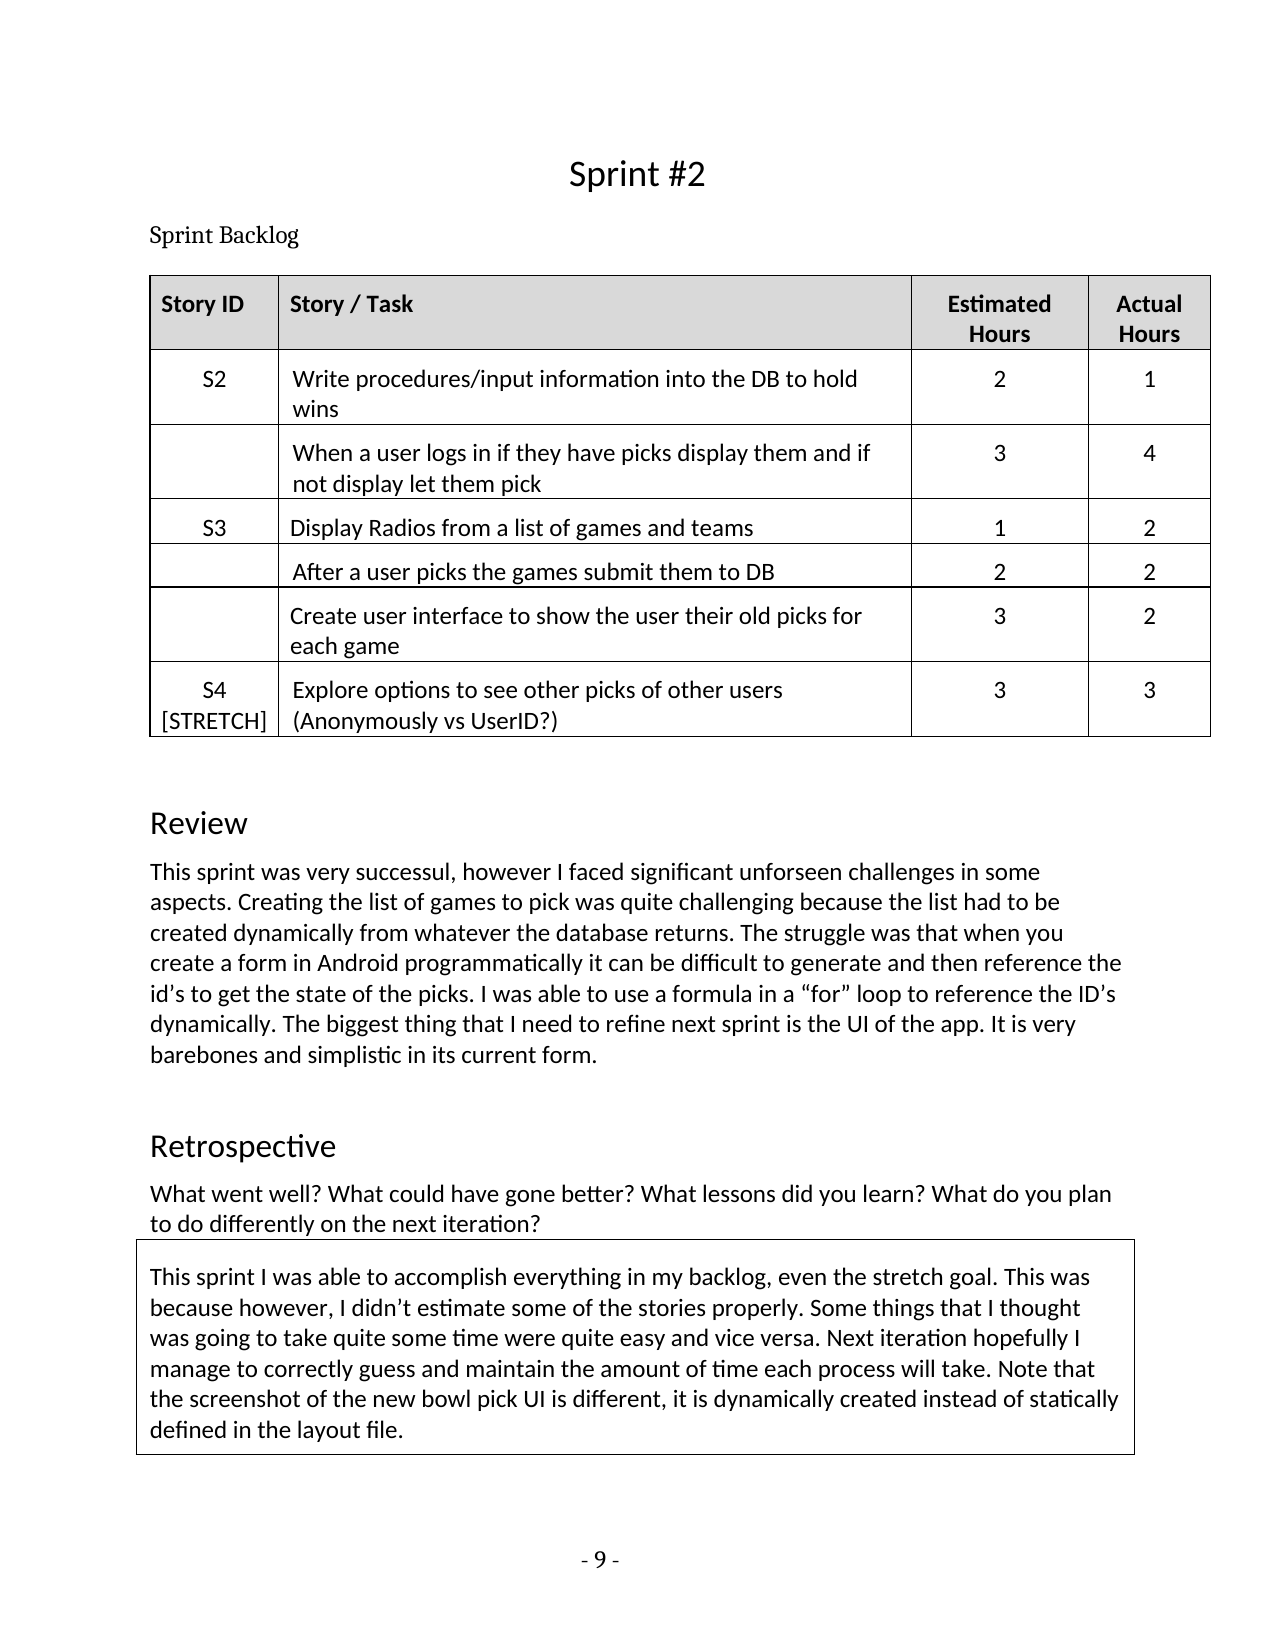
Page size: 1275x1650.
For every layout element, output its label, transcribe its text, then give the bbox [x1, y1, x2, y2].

table_cell S3 [151, 499, 278, 542]
subtitle Retrospective [150, 1125, 1125, 1166]
table_cell 3 [1089, 662, 1210, 736]
table_cell [151, 544, 278, 586]
table_cell Create user interface to show the user their old picks for each game [279, 588, 911, 661]
text What went well? What could have gone better? What lessons did you learn? What do you plan to do differently on the next iteration? [150, 1178, 1125, 1239]
table_cell 1 [912, 499, 1088, 542]
table_cell 2 [1089, 544, 1210, 586]
subtitle Review [150, 802, 1125, 843]
table_header Actual Hours [1089, 276, 1210, 349]
text This sprint was very successul, however I faced significant unforseen challenges in some aspects. Creating the list of games to pick was quite challenging because the list had to be created dynamically from whatever the database returns. The struggle was that when you create a form in Android programmatically it can be difficult to generate and then reference the id’s to get the state of the picks. I was able to use a formula in a “for” loop to reference the ID’s dynamically. The biggest thing that I need to refine next sprint is the UI of the app. It is very barebones and simplistic in its current form. [150, 856, 1125, 1069]
table_cell 3 [912, 662, 1088, 736]
table_cell 2 [1089, 499, 1210, 542]
table_header This sprint I was able to accomplish everything in my backlog, even the stretch goal. This was because however, I didn’t estimate some of the stories properly. Some things that I thought was going to take quite some time were quite easy and vice versa. Next iteration hopefully I manage to correctly guess and maintain the amount of time each process will take. Note that the screenshot of the new bowl pick UI is different, it is dynamically created instead of statically defined in the layout file. [137, 1240, 1134, 1454]
table_cell Write procedures/input information into the DB to hold wins [279, 350, 911, 424]
table_cell 2 [912, 544, 1088, 586]
table_cell 4 [1089, 425, 1210, 498]
table_cell [151, 425, 278, 498]
table_cell 3 [912, 588, 1088, 661]
table_cell [151, 588, 278, 661]
text Sprint Backlog [150, 221, 1125, 249]
table_header Estimated Hours [912, 276, 1088, 349]
table_cell S4 [STRETCH] [151, 662, 278, 736]
table_cell 2 [912, 350, 1088, 424]
subtitle Sprint #2 [150, 150, 1125, 196]
table_cell 1 [1089, 350, 1210, 424]
table_cell Explore options to see other picks of other users (Anonymously vs UserID?) [279, 662, 911, 736]
table_cell S2 [151, 350, 278, 424]
table_cell 2 [1089, 588, 1210, 661]
table_cell After a user picks the games submit them to DB [279, 544, 911, 586]
table_header Story ID [151, 276, 278, 349]
table_header Story / Task [279, 276, 911, 349]
table_cell When a user logs in if they have picks display them and if not display let them pick [279, 425, 911, 498]
table_cell Display Radios from a list of games and teams [279, 499, 911, 542]
table_cell 3 [912, 425, 1088, 498]
